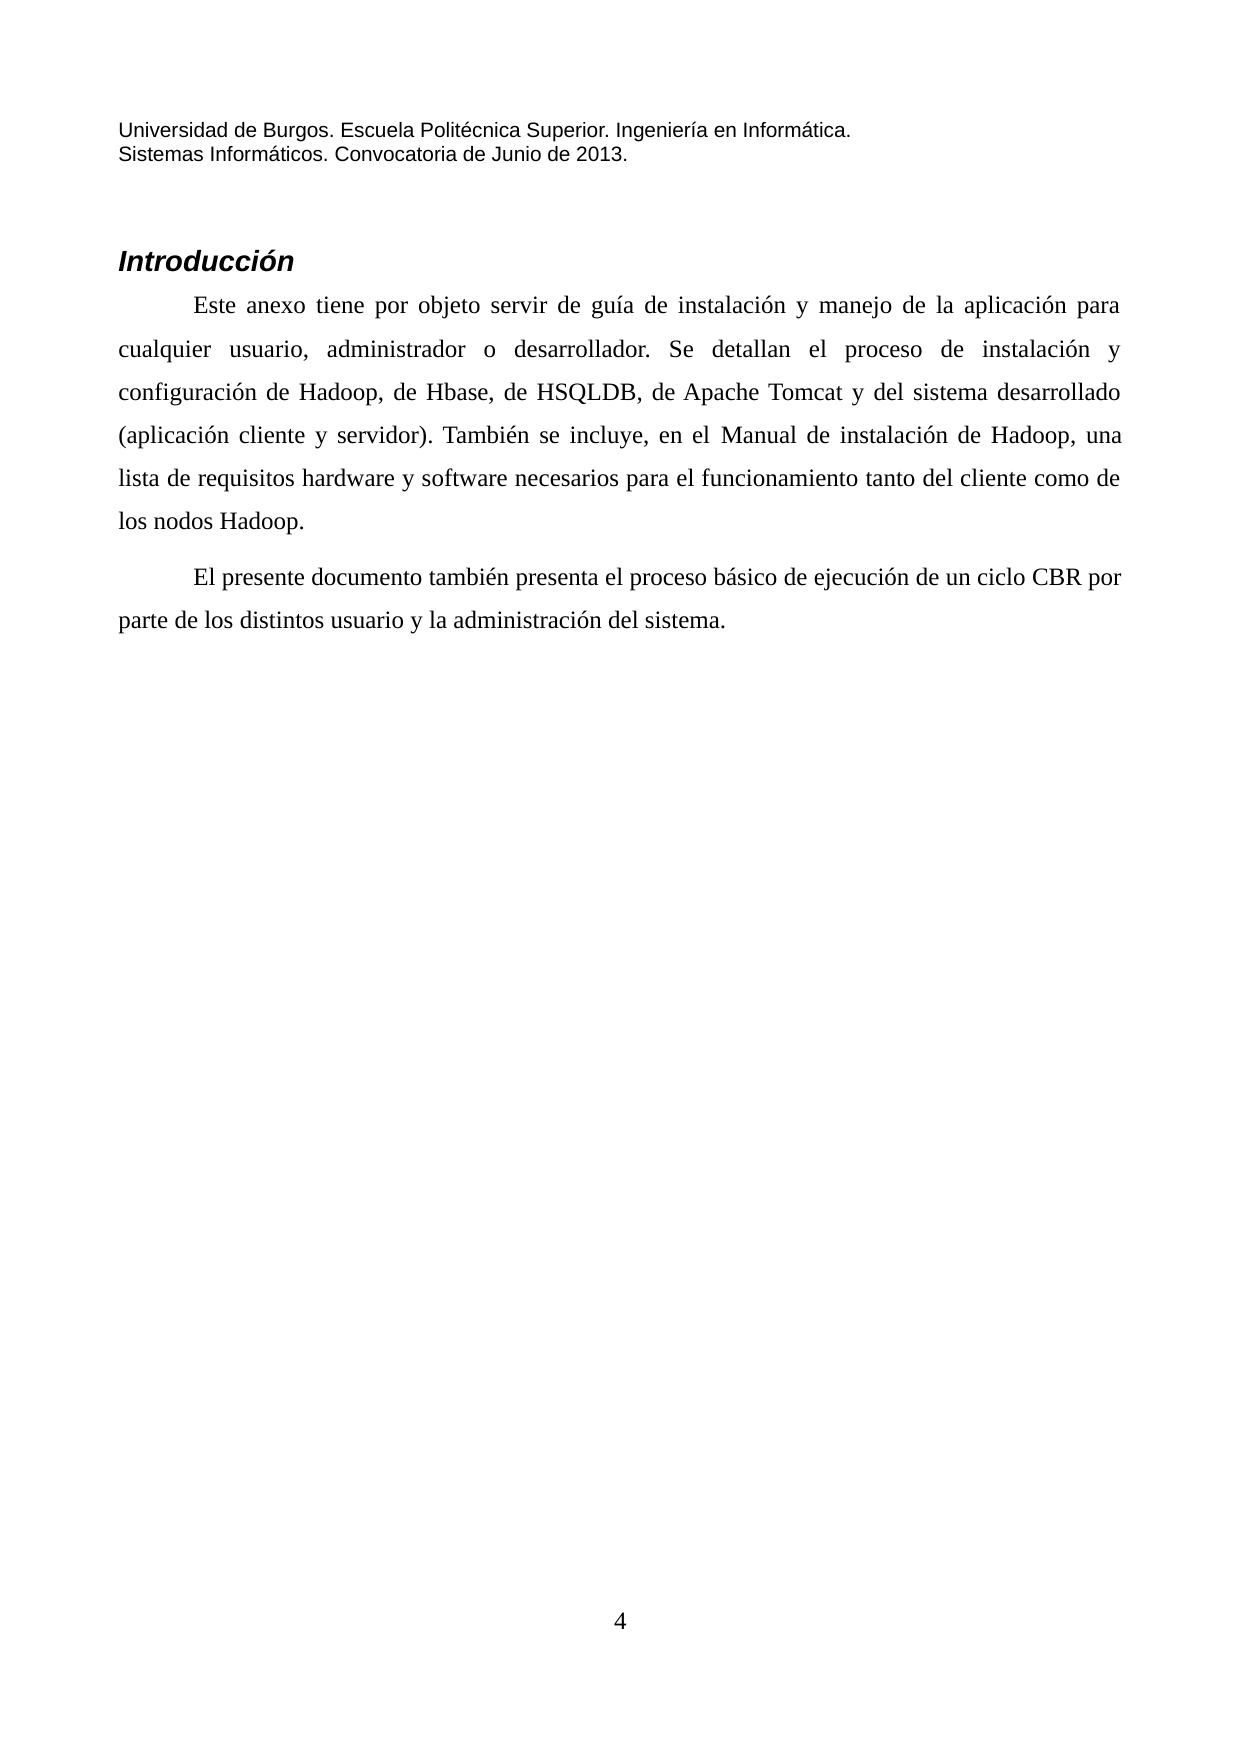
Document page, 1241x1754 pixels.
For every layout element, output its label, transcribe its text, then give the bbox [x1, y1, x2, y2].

text El presente documento también presenta el proceso básico de ejecución de un ciclo CBR por parte de los distintos usuario y la administración del sistema. [118, 562, 1122, 634]
subtitle Introducción [118, 244, 1122, 278]
text Este anexo tiene por objeto servir de guía de instalación y manejo de la aplicación para cualquier usuario, administrador o desarrollador. Se detallan el proceso de instalación y configuración de Hadoop, de Hbase, de HSQLDB, de Apache Tomcat y del sistema desarrollado (aplicación cliente y servidor). También se incluye, en el Manual de instalación de Hadoop, una lista de requisitos hardware y software necesarios para el funcionamiento tanto del cliente como de los nodos Hadoop. [118, 291, 1122, 535]
